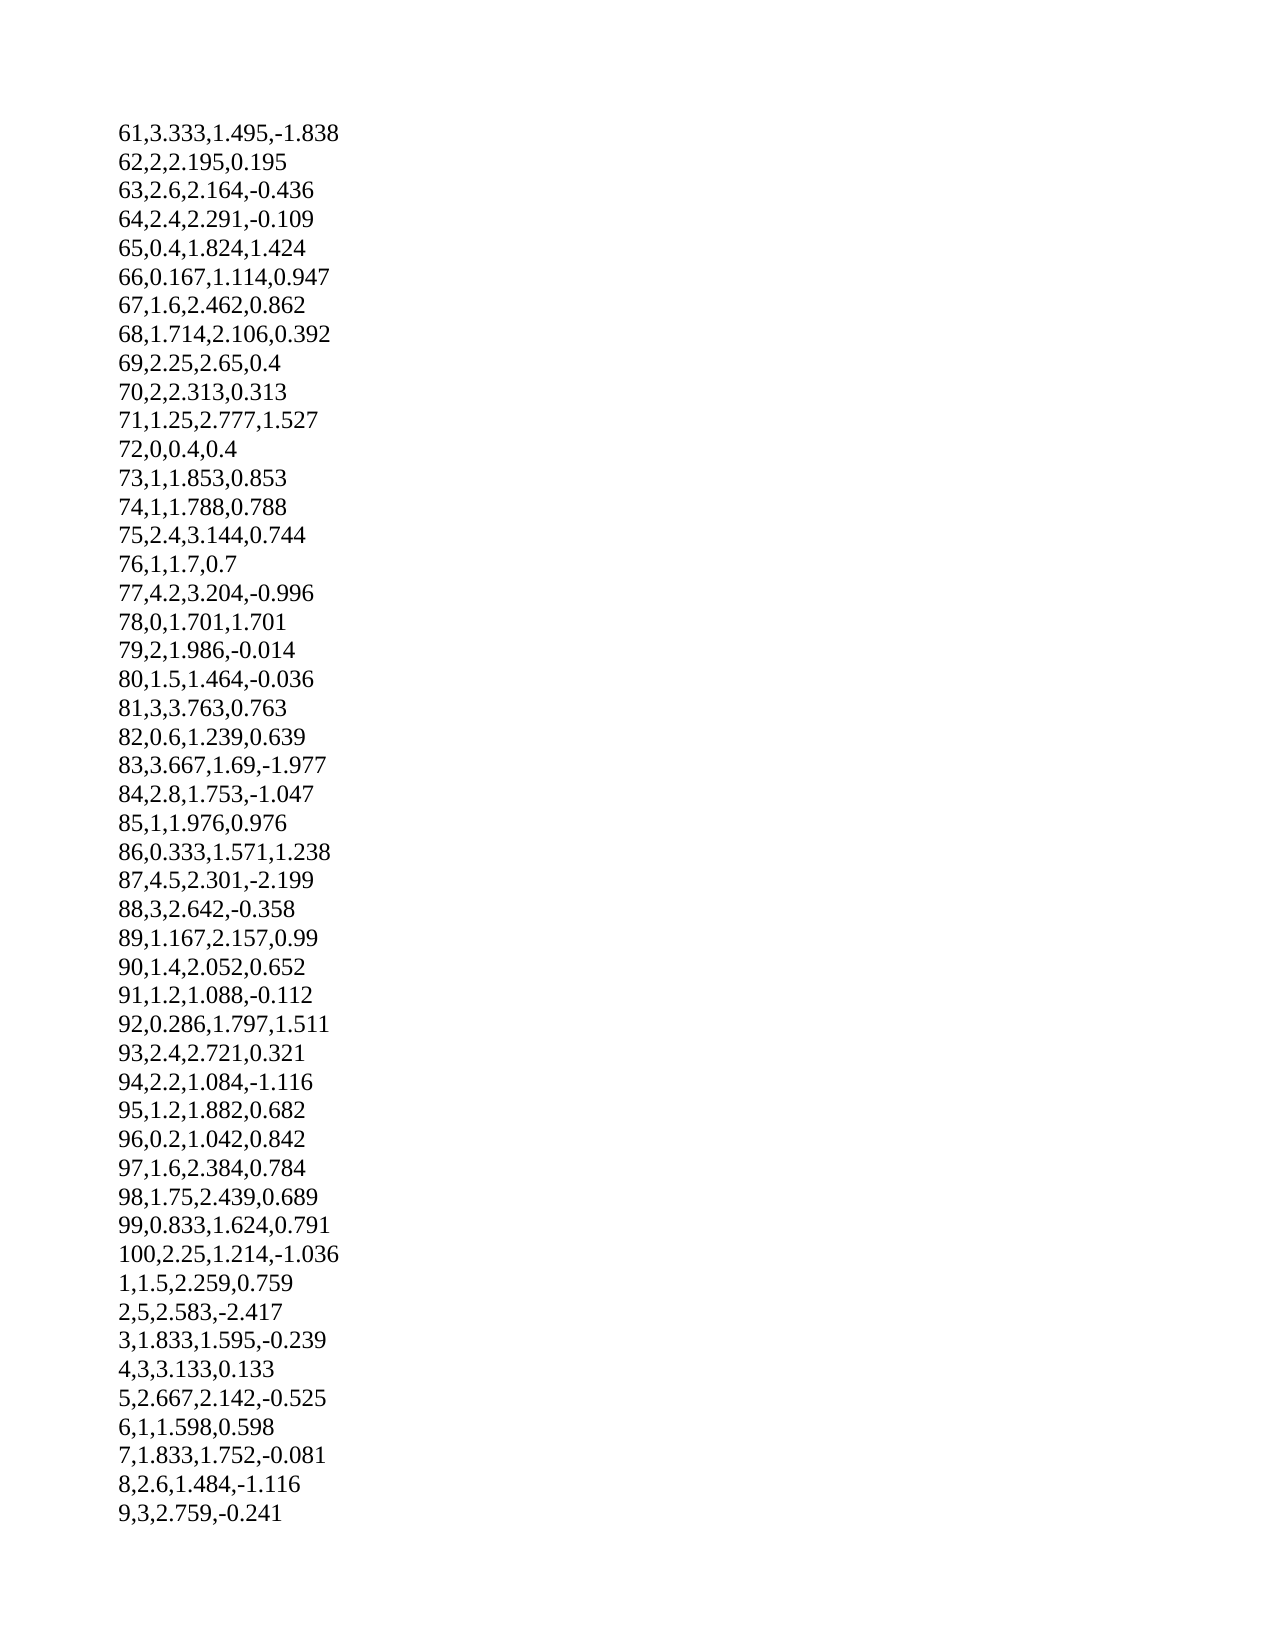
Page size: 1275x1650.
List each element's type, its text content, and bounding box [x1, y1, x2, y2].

text 72,0,0.4,0.4 [118, 434, 1157, 463]
text 64,2.4,2.291,-0.109 [118, 204, 1157, 233]
text 86,0.333,1.571,1.238 [118, 837, 1157, 866]
text 6,1,1.598,0.598 [118, 1412, 1157, 1441]
text 87,4.5,2.301,-2.199 [118, 866, 1157, 894]
text 91,1.2,1.088,-0.112 [118, 981, 1157, 1009]
text 78,0,1.701,1.701 [118, 607, 1157, 636]
text 66,0.167,1.114,0.947 [118, 262, 1157, 291]
text 95,1.2,1.882,0.682 [118, 1096, 1157, 1124]
text 76,1,1.7,0.7 [118, 549, 1157, 578]
text 97,1.6,2.384,0.784 [118, 1153, 1157, 1182]
text 77,4.2,3.204,-0.996 [118, 578, 1157, 607]
text 63,2.6,2.164,-0.436 [118, 176, 1157, 204]
text 100,2.25,1.214,-1.036 [118, 1239, 1157, 1268]
text 82,0.6,1.239,0.639 [118, 722, 1157, 751]
text 74,1,1.788,0.788 [118, 492, 1157, 521]
text 92,0.286,1.797,1.511 [118, 1009, 1157, 1038]
text 96,0.2,1.042,0.842 [118, 1124, 1157, 1153]
text 79,2,1.986,-0.014 [118, 636, 1157, 664]
text 89,1.167,2.157,0.99 [118, 923, 1157, 952]
text 62,2,2.195,0.195 [118, 147, 1157, 176]
text 3,1.833,1.595,-0.239 [118, 1326, 1157, 1354]
text 67,1.6,2.462,0.862 [118, 291, 1157, 319]
text 88,3,2.642,-0.358 [118, 894, 1157, 923]
text 70,2,2.313,0.313 [118, 377, 1157, 406]
text 71,1.25,2.777,1.527 [118, 406, 1157, 434]
text 93,2.4,2.721,0.321 [118, 1038, 1157, 1067]
text 85,1,1.976,0.976 [118, 808, 1157, 837]
text 98,1.75,2.439,0.689 [118, 1182, 1157, 1211]
text 80,1.5,1.464,-0.036 [118, 664, 1157, 693]
text 4,3,3.133,0.133 [118, 1354, 1157, 1383]
text 9,3,2.759,-0.241 [118, 1498, 1157, 1527]
text 75,2.4,3.144,0.744 [118, 521, 1157, 549]
text 84,2.8,1.753,-1.047 [118, 779, 1157, 808]
text 1,1.5,2.259,0.759 [118, 1268, 1157, 1297]
text 2,5,2.583,-2.417 [118, 1297, 1157, 1326]
text 8,2.6,1.484,-1.116 [118, 1469, 1157, 1498]
text 81,3,3.763,0.763 [118, 693, 1157, 722]
text 90,1.4,2.052,0.652 [118, 952, 1157, 981]
text 61,3.333,1.495,-1.838 [118, 118, 1157, 147]
text 83,3.667,1.69,-1.977 [118, 751, 1157, 779]
text 73,1,1.853,0.853 [118, 463, 1157, 492]
text 7,1.833,1.752,-0.081 [118, 1441, 1157, 1469]
text 65,0.4,1.824,1.424 [118, 233, 1157, 262]
text 68,1.714,2.106,0.392 [118, 319, 1157, 348]
text 69,2.25,2.65,0.4 [118, 348, 1157, 377]
text 94,2.2,1.084,-1.116 [118, 1067, 1157, 1096]
text 5,2.667,2.142,-0.525 [118, 1383, 1157, 1412]
text 99,0.833,1.624,0.791 [118, 1211, 1157, 1239]
